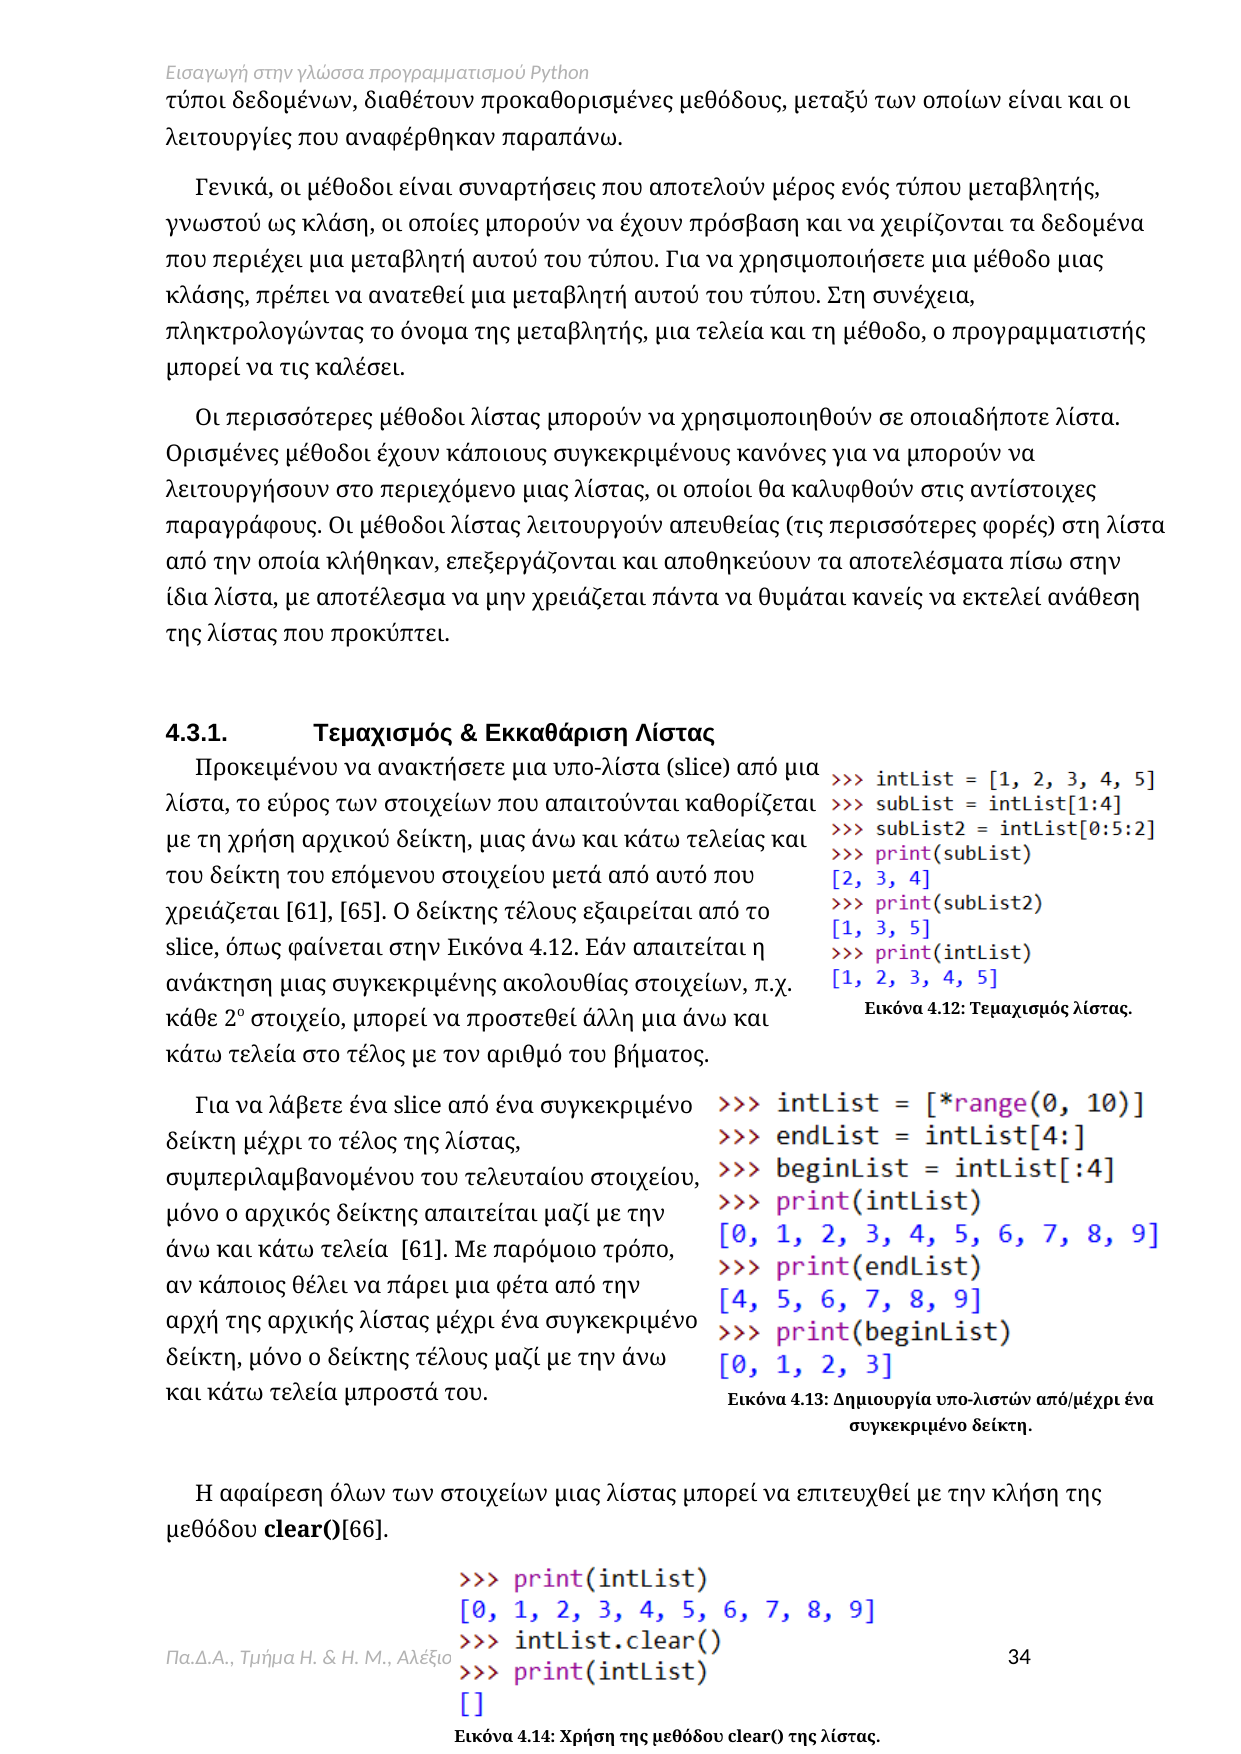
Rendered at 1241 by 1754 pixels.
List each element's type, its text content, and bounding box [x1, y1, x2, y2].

text Προκειμένου να ανακτήσετε μια υπο-λίστα (slice) από μια λίστα, το εύρος των στοιχείων που απαιτούνται καθορίζεται με τη χρήση αρχικού δείκτη, μιας άνω και κάτω τελείας και του δείκτη του επόμενου στοιχείου μετά από αυτό που χρειάζεται [61], [65]. Ο δείκτης τέλους εξαιρείται από το slice, όπως φαίνεται στην Εικόνα 4.12. Εάν απαιτείται η ανάκτηση μιας συγκεκριμένης ακολουθίας στοιχείων, π.χ. κάθε 2ο στοιχείο, μπορεί να προστεθεί άλλη μια άνω και κάτω τελεία στο τέλος με τον αριθμό του βήματος. [165, 751, 1169, 1069]
text τύποι δεδομένων, διαθέτουν προκαθορισμένες μεθόδους, μεταξύ των οποίων είναι και οι λειτουργίες που αναφέρθηκαν παραπάνω. [165, 84, 1169, 152]
text Εικόνα 4.14: Χρήση της μεθόδου clear() της λίστας. [451, 1722, 883, 1747]
text Γενικά, οι μέθοδοι είναι συναρτήσεις που αποτελούν μέρος ενός τύπου μεταβλητής, γνωστού ως κλάση, οι οποίες μπορούν να έχουν πρόσβαση και να χειρίζονται τα δεδομένα που περιέχει μια μεταβλητή αυτού του τύπου. Για να χρησιμοποιήσετε μια μέθοδο μιας κλάσης, πρέπει να ανατεθεί μια μεταβλητή αυτού του τύπου. Στη συνέχεια, πληκτρολογώντας το όνομα της μεταβλητής, μια τελεία και τη μέθοδο, ο προγραμματιστής μπορεί να τις καλέσει. [165, 171, 1169, 382]
picture [451, 1563, 884, 1722]
text Εικόνα 4.13: Δημιουργία υπο-λιστών από/μέχρι ένα συγκεκριμένο δείκτη. [712, 1385, 1169, 1436]
text Η αφαίρεση όλων των στοιχείων μιας λίστας μπορεί να επιτευχθεί με την κλήση της μεθόδου clear()[66]. [165, 1477, 1169, 1544]
subtitle Τεμαχισμός & Εκκαθάριση Λίστας [165, 718, 1169, 747]
text Για να λάβετε ένα slice από ένα συγκεκριμένο δείκτη μέχρι το τέλος της λίστας, συμπεριλαμβανομένου του τελευταίου στοιχείου, μόνο ο αρχικός δείκτης απαιτείται μαζί με την άνω και κάτω τελεία [61]. Με παρόμοιο τρόπο, αν κάποιος θέλει να πάρει μια φέτα από την αρχή της αρχικής λίστας μέχρι ένα συγκεκριμένο δείκτη, μόνο ο δείκτης τέλους μαζί με την άνω και κάτω τελεία μπροστά του. [165, 1089, 712, 1408]
text Εικόνα 4.12: Τεμαχισμός λίστας. [827, 994, 1169, 1019]
picture [711, 1088, 1170, 1385]
picture [827, 763, 1170, 994]
text Οι περισσότερες μέθοδοι λίστας μπορούν να χρησιμοποιηθούν σε οποιαδήποτε λίστα. Ορισμένες μέθοδοι έχουν κάποιους συγκεκριμένους κανόνες για να μπορούν να λειτουργήσουν στο περιεχόμενο μιας λίστας, οι οποίοι θα καλυφθούν στις αντίστοιχες παραγράφους. Οι μέθοδοι λίστας λειτουργούν απευθείας (τις περισσότερες φορές) στη λίστα από την οποία κλήθηκαν, επεξεργάζονται και αποθηκεύουν τα αποτελέσματα πίσω στην ίδια λίστα, με αποτέλεσμα να μην χρειάζεται πάντα να θυμάται κανείς να εκτελεί ανάθεση της λίστας που προκύπτει. [165, 401, 1169, 648]
